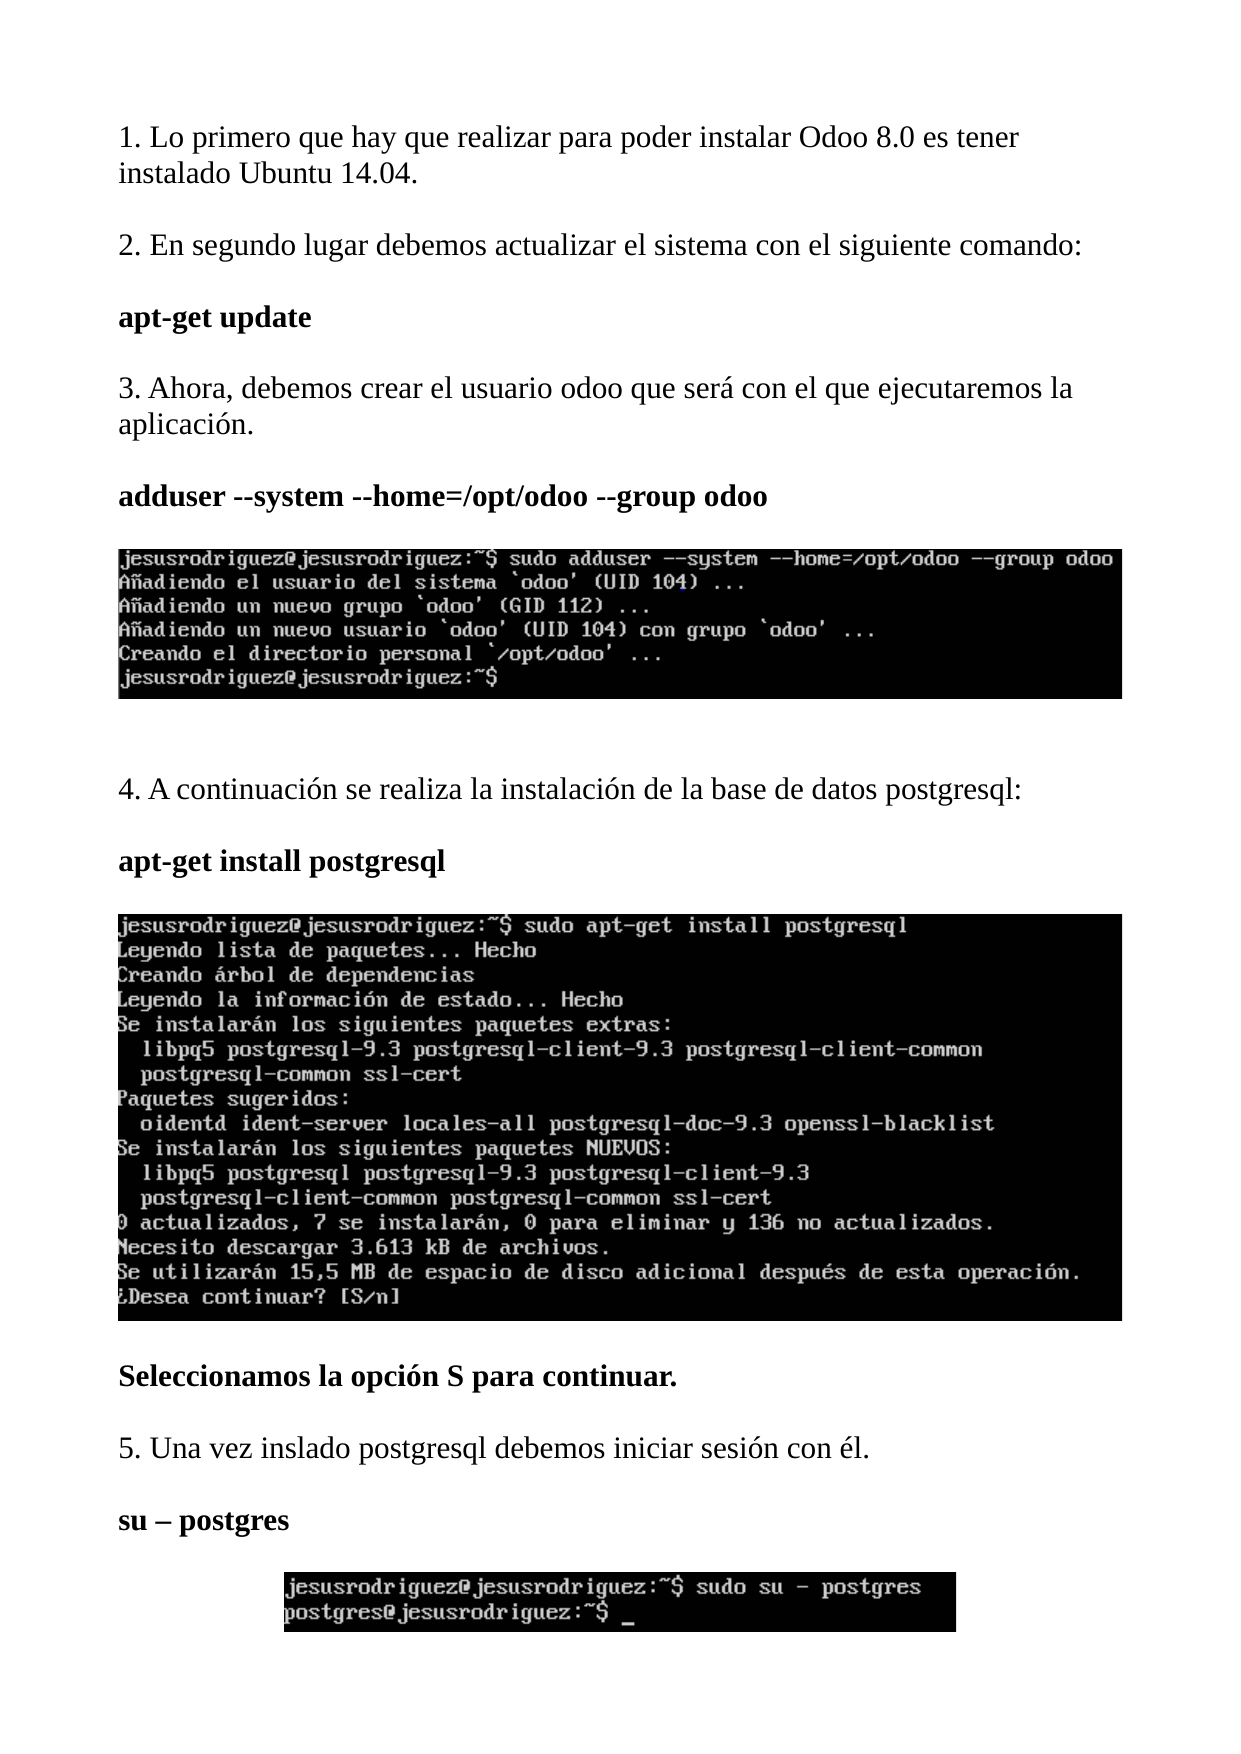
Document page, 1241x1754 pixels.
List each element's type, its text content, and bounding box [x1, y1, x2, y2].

text Seleccionamos la opción S para continuar. [118, 1357, 1122, 1393]
picture [284, 1572, 957, 1632]
text su – postgres [118, 1501, 1122, 1537]
text adduser --system --home=/opt/odoo --group odoo [118, 477, 1122, 513]
text apt-get install postgresql [118, 842, 1122, 878]
picture [118, 549, 1123, 699]
text 5. Una vez inslado postgresql debemos iniciar sesión con él. [118, 1429, 1122, 1465]
text 3. Ahora, debemos crear el usuario odoo que será con el que ejecutaremos la aplicación. [118, 370, 1122, 442]
picture [118, 914, 1123, 1321]
text 2. En segundo lugar debemos actualizar el sistema con el siguiente comando: [118, 226, 1122, 262]
text apt-get update [118, 298, 1122, 334]
text 1. Lo primero que hay que realizar para poder instalar Odoo 8.0 es tener instalado Ubuntu 14.04. [118, 118, 1122, 190]
text 4. A continuación se realiza la instalación de la base de datos postgresql: [118, 771, 1122, 806]
